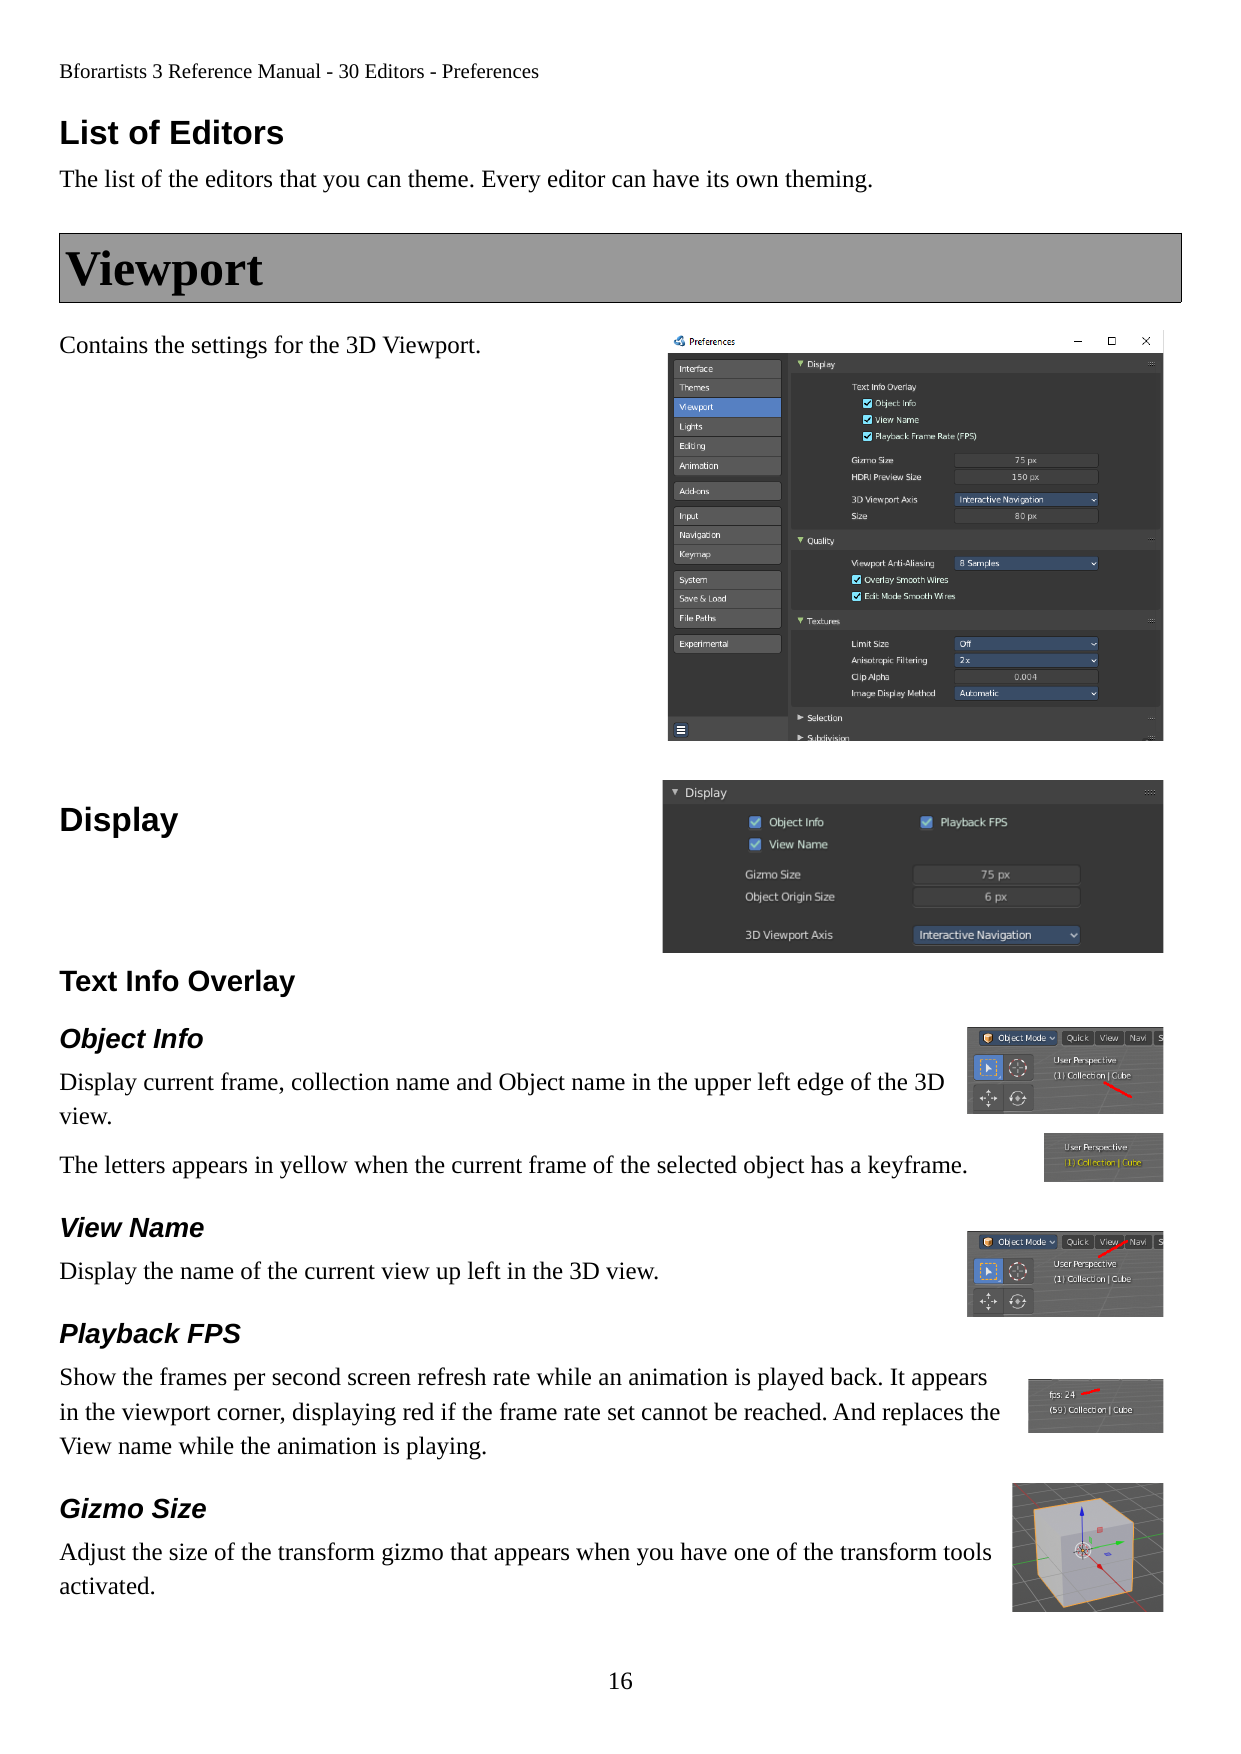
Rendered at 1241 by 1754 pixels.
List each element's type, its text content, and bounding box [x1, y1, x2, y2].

text Display the name of the current view up left in the 3D view. [59, 1256, 967, 1285]
picture [1044, 1133, 1164, 1182]
subtitle Playback FPS [59, 1318, 1181, 1349]
text Adjust the size of the transform gizmo that appears when you have one of the transform tools activated. [59, 1537, 1012, 1600]
picture [662, 780, 1164, 953]
subtitle Text Info Overlay [59, 963, 1181, 997]
picture [1012, 1483, 1164, 1612]
subtitle List of Editors [59, 113, 1181, 151]
text Contains the settings for the 3D Viewport. [59, 331, 667, 359]
table_header Viewport [60, 234, 1181, 302]
subtitle Gizmo Size [59, 1493, 1012, 1524]
text The list of the editors that you can theme. Every editor can have its own theming. [59, 164, 1181, 192]
text Show the frames per second screen refresh rate while an animation is played back. It appears in the viewport corner, displaying red if the frame rate set cannot be reached. And replaces the View name while the animation is playing. [59, 1362, 1181, 1460]
subtitle [1164, 800, 1181, 838]
text Display current frame, collection name and Object name in the upper left edge of the 3D view. [59, 1067, 1181, 1130]
subtitle Display [59, 800, 662, 838]
picture [967, 1027, 1164, 1114]
picture [967, 1231, 1164, 1317]
text The letters appears in yellow when the current frame of the selected object has a keyframe. [59, 1150, 1044, 1179]
subtitle [1164, 1493, 1181, 1524]
picture [667, 330, 1164, 741]
picture [1028, 1379, 1164, 1433]
subtitle View Name [59, 1212, 1181, 1244]
subtitle Object Info [59, 1022, 1181, 1054]
